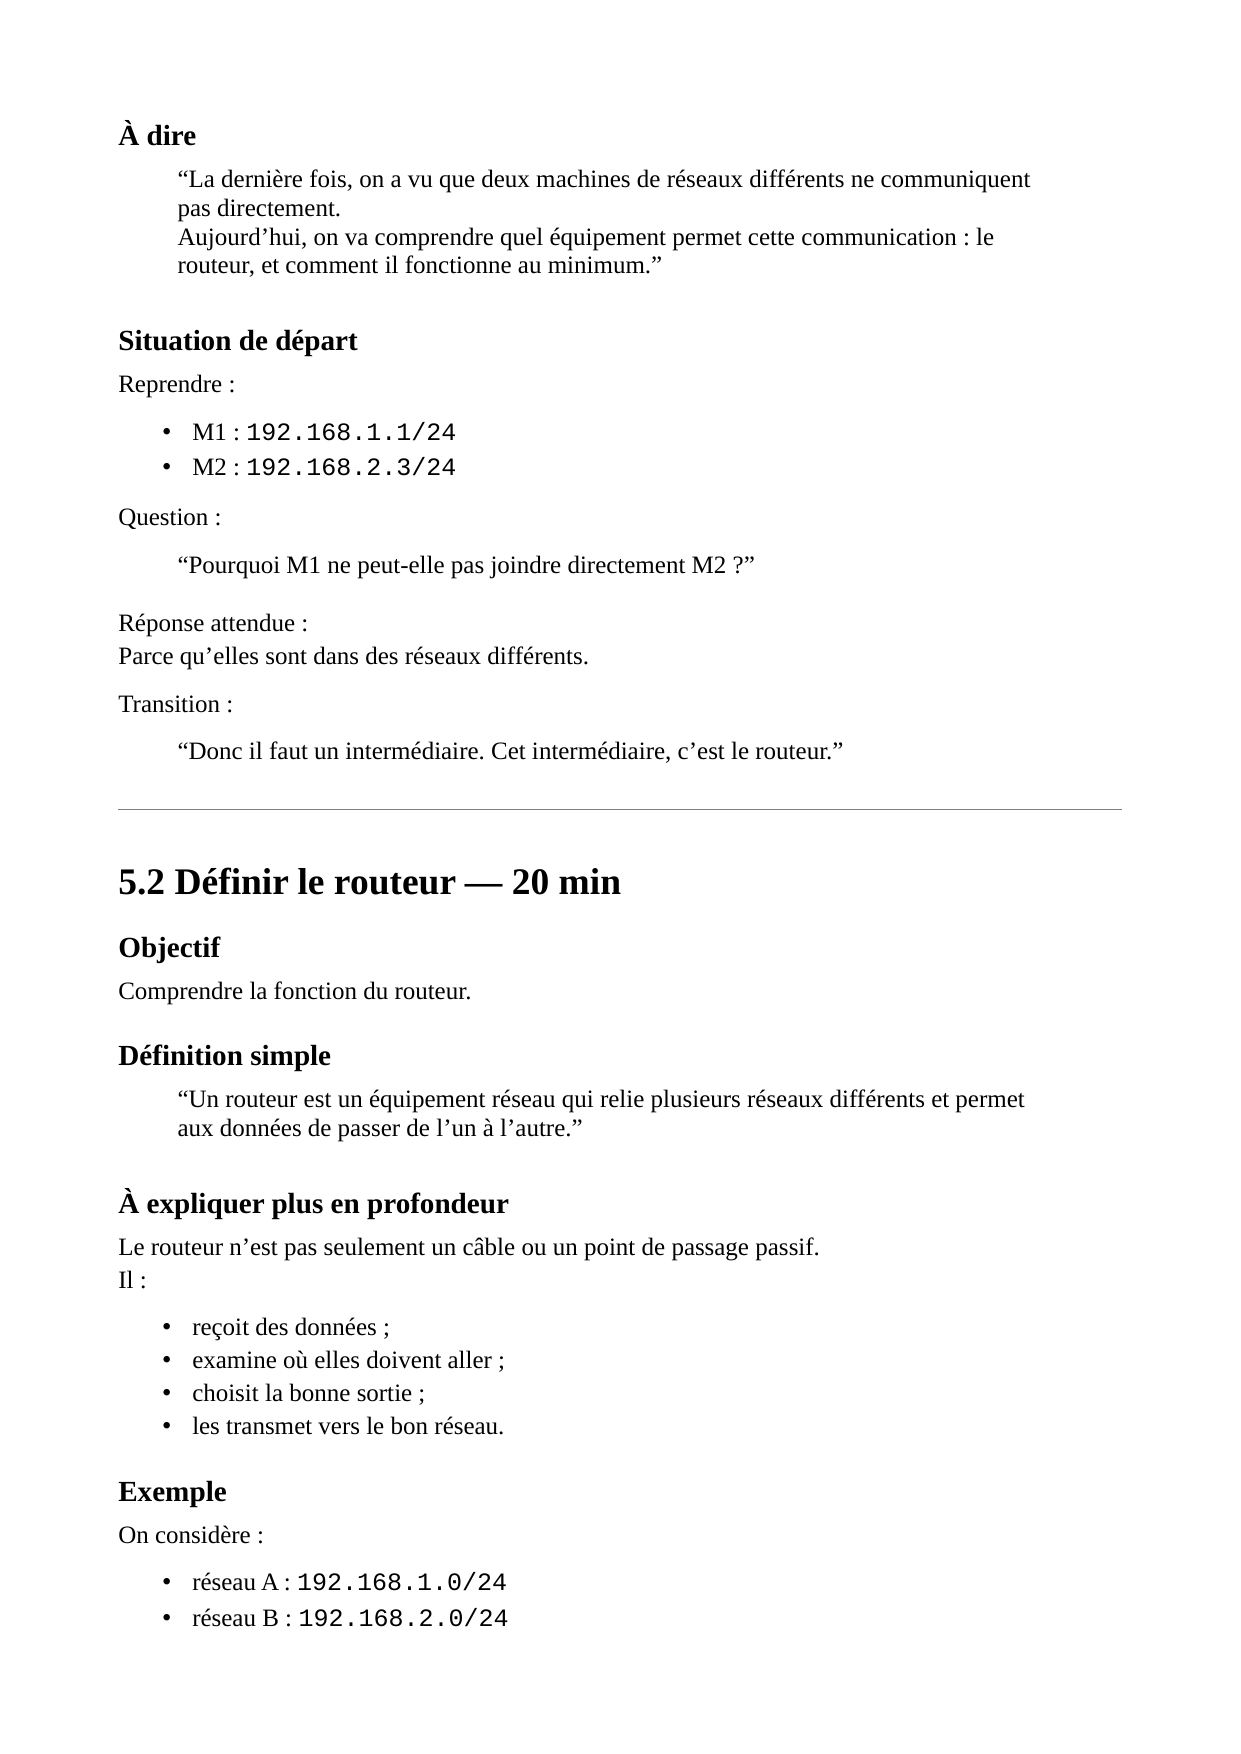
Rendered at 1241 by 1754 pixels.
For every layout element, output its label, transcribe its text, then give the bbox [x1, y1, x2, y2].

text On considère : [118, 1520, 1122, 1548]
list réseau B : 192.168.2.0/24 [162, 1603, 1122, 1633]
subtitle Définition simple [118, 1038, 1122, 1072]
text “Pourquoi M1 ne peut-elle pas joindre directement M2 ?” [177, 550, 1063, 579]
text “Donc il faut un intermédiaire. Cet intermédiaire, c’est le routeur.” [177, 736, 1063, 765]
text “Un routeur est un équipement réseau qui relie plusieurs réseaux différents et permet aux données de passer de l’un à l’autre.” [177, 1084, 1063, 1142]
text “La dernière fois, on a vu que deux machines de réseaux différents ne communiquent pas directement. Aujourd’hui, on va comprendre quel équipement permet cette communication : le routeur, et comment il fonctionne au minimum.” [177, 164, 1063, 279]
text Le routeur n’est pas seulement un câble ou un point de passage passif. Il : [118, 1232, 1122, 1293]
subtitle Objectif [118, 930, 1122, 963]
list choisit la bonne sortie ; [162, 1378, 1122, 1407]
text Reprendre : [118, 369, 1122, 398]
list reçoit des données ; [162, 1312, 1122, 1341]
subtitle Situation de départ [118, 323, 1122, 357]
text Comprendre la fonction du routeur. [118, 976, 1122, 1005]
text Réponse attendue : Parce qu’elles sont dans des réseaux différents. [118, 608, 1122, 670]
subtitle À dire [118, 118, 1122, 152]
list les transmet vers le bon réseau. [162, 1411, 1122, 1440]
subtitle Exemple [118, 1474, 1122, 1507]
subtitle 5.2 Définir le routeur — 20 min [118, 860, 1122, 903]
list M2 : 192.168.2.3/24 [162, 452, 1122, 483]
list examine où elles doivent aller ; [162, 1345, 1122, 1374]
subtitle À expliquer plus en profondeur [118, 1186, 1122, 1219]
text Transition : [118, 689, 1122, 717]
list M1 : 192.168.1.1/24 [162, 417, 1122, 448]
text Question : [118, 502, 1122, 531]
list réseau A : 192.168.1.0/24 [162, 1567, 1122, 1598]
